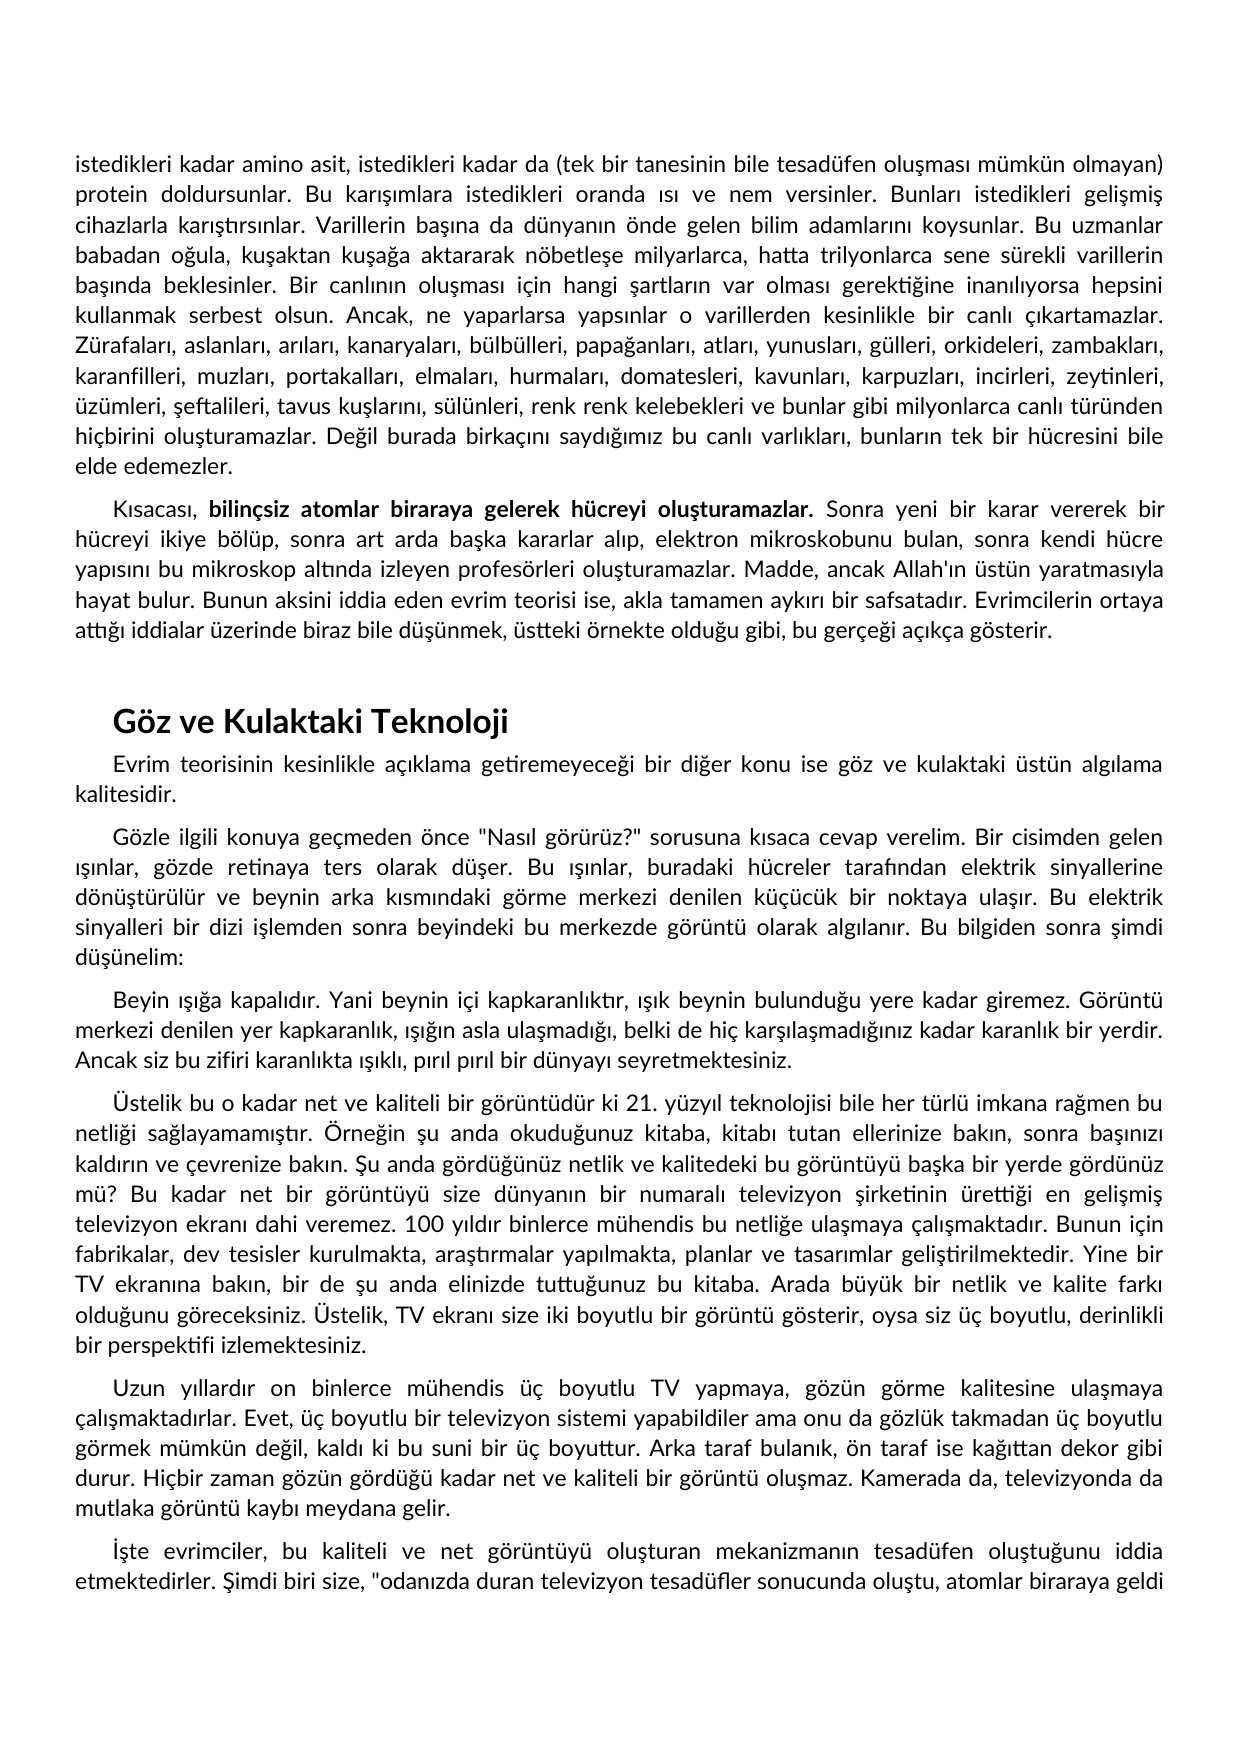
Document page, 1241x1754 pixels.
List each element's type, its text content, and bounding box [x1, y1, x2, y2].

text İşte evrimciler, bu kaliteli ve net görüntüyü oluşturan mekanizmanın tesadüfen oluştuğunu iddia etmektedirler. Şimdi biri size, "odanızda duran televizyon tesadüfler sonucunda oluştu, atomlar biraraya geldi [75, 1537, 1165, 1594]
text Uzun yıllardır on binlerce mühendis üç boyutlu TV yapmaya, gözün görme kalitesine ulaşmaya çalışmaktadırlar. Evet, üç boyutlu bir televizyon sistemi yapabildiler ama onu da gözlük takmadan üç boyutlu görmek mümkün değil, kaldı ki bu suni bir üç boyuttur. Arka taraf bulanık, ön taraf ise kağıttan dekor gibi durur. Hiçbir zaman gözün gördüğü kadar net ve kaliteli bir görüntü oluşmaz. Kamerada da, televizyonda da mutlaka görüntü kaybı meydana gelir. [75, 1373, 1165, 1522]
text istedikleri kadar amino asit, istedikleri kadar da (tek bir tanesinin bile tesadüfen oluşması mümkün olmayan) protein doldursunlar. Bu karışımlara istedikleri oranda ısı ve nem versinler. Bunları istedikleri gelişmiş cihazlarla karıştırsınlar. Varillerin başına da dünyanın önde gelen bilim adamlarını koysunlar. Bu uzmanlar babadan oğula, kuşaktan kuşağa aktararak nöbetleşe milyarlarca, hatta trilyonlarca sene sürekli varillerin başında beklesinler. Bir canlının oluşması için hangi şartların var olması gerektiğine inanılıyorsa hepsini kullanmak serbest olsun. Ancak, ne yaparlarsa yapsınlar o varillerden kesinlikle bir canlı çıkartamazlar. Zürafaları, aslanları, arıları, kanaryaları, bülbülleri, papağanları, atları, yunusları, gülleri, orkideleri, zambakları, karanfilleri, muzları, portakalları, elmaları, hurmaları, domatesleri, kavunları, karpuzları, incirleri, zeytinleri, üzümleri, şeftalileri, tavus kuşlarını, sülünleri, renk renk kelebekleri ve bunlar gibi milyonlarca canlı türünden hiçbirini oluşturamazlar. Değil burada birkaçını saydığımız bu canlı varlıkları, bunların tek bir hücresini bile elde edemezler. [75, 150, 1165, 479]
text Beyin ışığa kapalıdır. Yani beynin içi kapkaranlıktır, ışık beynin bulunduğu yere kadar giremez. Görüntü merkezi denilen yer kapkaranlık, ışığın asla ulaşmadığı, belki de hiç karşılaşmadığınız kadar karanlık bir yerdir. Ancak siz bu zifiri karanlıkta ışıklı, pırıl pırıl bir dünyayı seyretmektesiniz. [75, 986, 1165, 1074]
text Kısacası, bilinçsiz atomlar biraraya gelerek hücreyi oluşturamazlar. Sonra yeni bir karar vererek bir hücreyi ikiye bölüp, sonra art arda başka kararlar alıp, elektron mikroskobunu bulan, sonra kendi hücre yapısını bu mikroskop altında izleyen profesörleri oluşturamazlar. Madde, ancak Allah'ın üstün yaratmasıyla hayat bulur. Bunun aksini iddia eden evrim teorisi ise, akla tamamen aykırı bir safsatadır. Evrimcilerin ortaya attığı iddialar üzerinde biraz bile düşünmek, üstteki örnekte olduğu gibi, bu gerçeği açıkça gösterir. [75, 495, 1165, 643]
subtitle Göz ve Kulaktaki Teknoloji [112, 701, 1165, 741]
text Evrim teorisinin kesinlikle açıklama getiremeyeceği bir diğer konu ise göz ve kulaktaki üstün algılama kalitesidir. [75, 749, 1165, 807]
text Gözle ilgili konuya geçmeden önce "Nasıl görürüz?" sorusuna kısaca cevap verelim. Bir cisimden gelen ışınlar, gözde retinaya ters olarak düşer. Bu ışınlar, buradaki hücreler tarafından elektrik sinyallerine dönüştürülür ve beynin arka kısmındaki görme merkezi denilen küçücük bir noktaya ulaşır. Bu elektrik sinyalleri bir dizi işlemden sonra beyindeki bu merkezde görüntü olarak algılanır. Bu bilgiden sonra şimdi düşünelim: [75, 822, 1165, 971]
text Üstelik bu o kadar net ve kaliteli bir görüntüdür ki 21. yüzyıl teknolojisi bile her türlü imkana rağmen bu netliği sağlayamamıştır. Örneğin şu anda okuduğunuz kitaba, kitabı tutan ellerinize bakın, sonra başınızı kaldırın ve çevrenize bakın. Şu anda gördüğünüz netlik ve kalitedeki bu görüntüyü başka bir yerde gördünüz mü? Bu kadar net bir görüntüyü size dünyanın bir numaralı televizyon şirketinin ürettiği en gelişmiş televizyon ekranı dahi veremez. 100 yıldır binlerce mühendis bu netliğe ulaşmaya çalışmaktadır. Bunun için fabrikalar, dev tesisler kurulmakta, araştırmalar yapılmakta, planlar ve tasarımlar geliştirilmektedir. Yine bir TV ekranına bakın, bir de şu anda elinizde tuttuğunuz bu kitaba. Arada büyük bir netlik ve kalite farkı olduğunu göreceksiniz. Üstelik, TV ekranı size iki boyutlu bir görüntü gösterir, oysa siz üç boyutlu, derinlikli bir perspektifi izlemektesiniz. [75, 1089, 1165, 1358]
